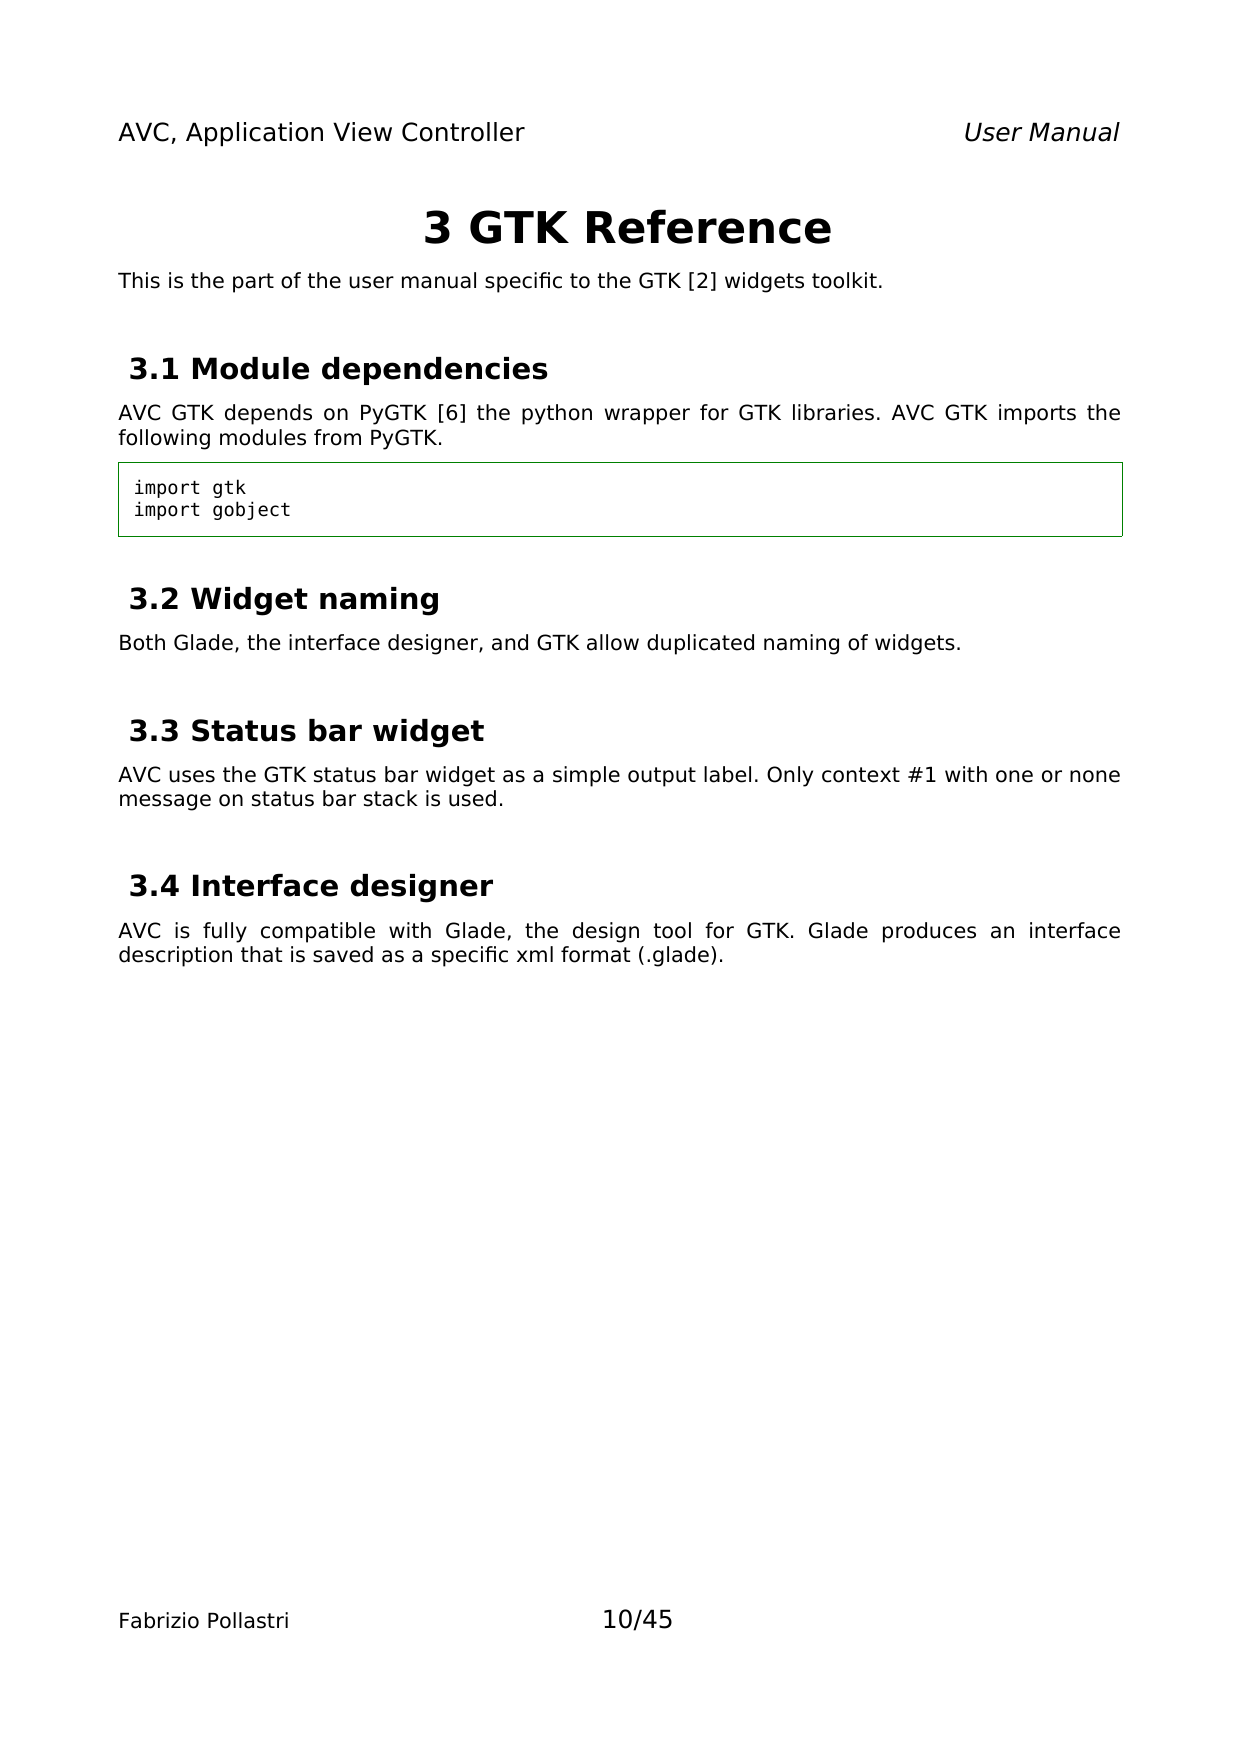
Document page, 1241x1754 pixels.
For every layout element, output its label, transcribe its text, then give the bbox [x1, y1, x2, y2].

text Both Glade, the interface designer, and GTK allow duplicated naming of widgets. [118, 631, 1122, 655]
subtitle Module dependencies [118, 352, 1122, 386]
text AVC GTK depends on PyGTK [6] the python wrapper for GTK libraries. AVC GTK imports the following modules from PyGTK. [118, 401, 1122, 450]
text import gobject [119, 484, 1122, 536]
subtitle Widget naming [118, 582, 1122, 616]
text AVC is fully compatible with Glade, the design tool for GTK. Glade produces an interface description that is saved as a specific xml format (.glade). [118, 919, 1122, 967]
text This is the part of the user manual specific to the GTK [2] widgets toolkit. [118, 269, 1122, 294]
subtitle Status bar widget [118, 714, 1122, 748]
subtitle GTK Reference [118, 203, 1122, 254]
text AVC uses the GTK status bar widget as a simple output label. Only context #1 with one or none message on status bar stack is used. [118, 763, 1122, 811]
text import gtk [119, 463, 1122, 484]
subtitle Interface designer [118, 870, 1122, 904]
